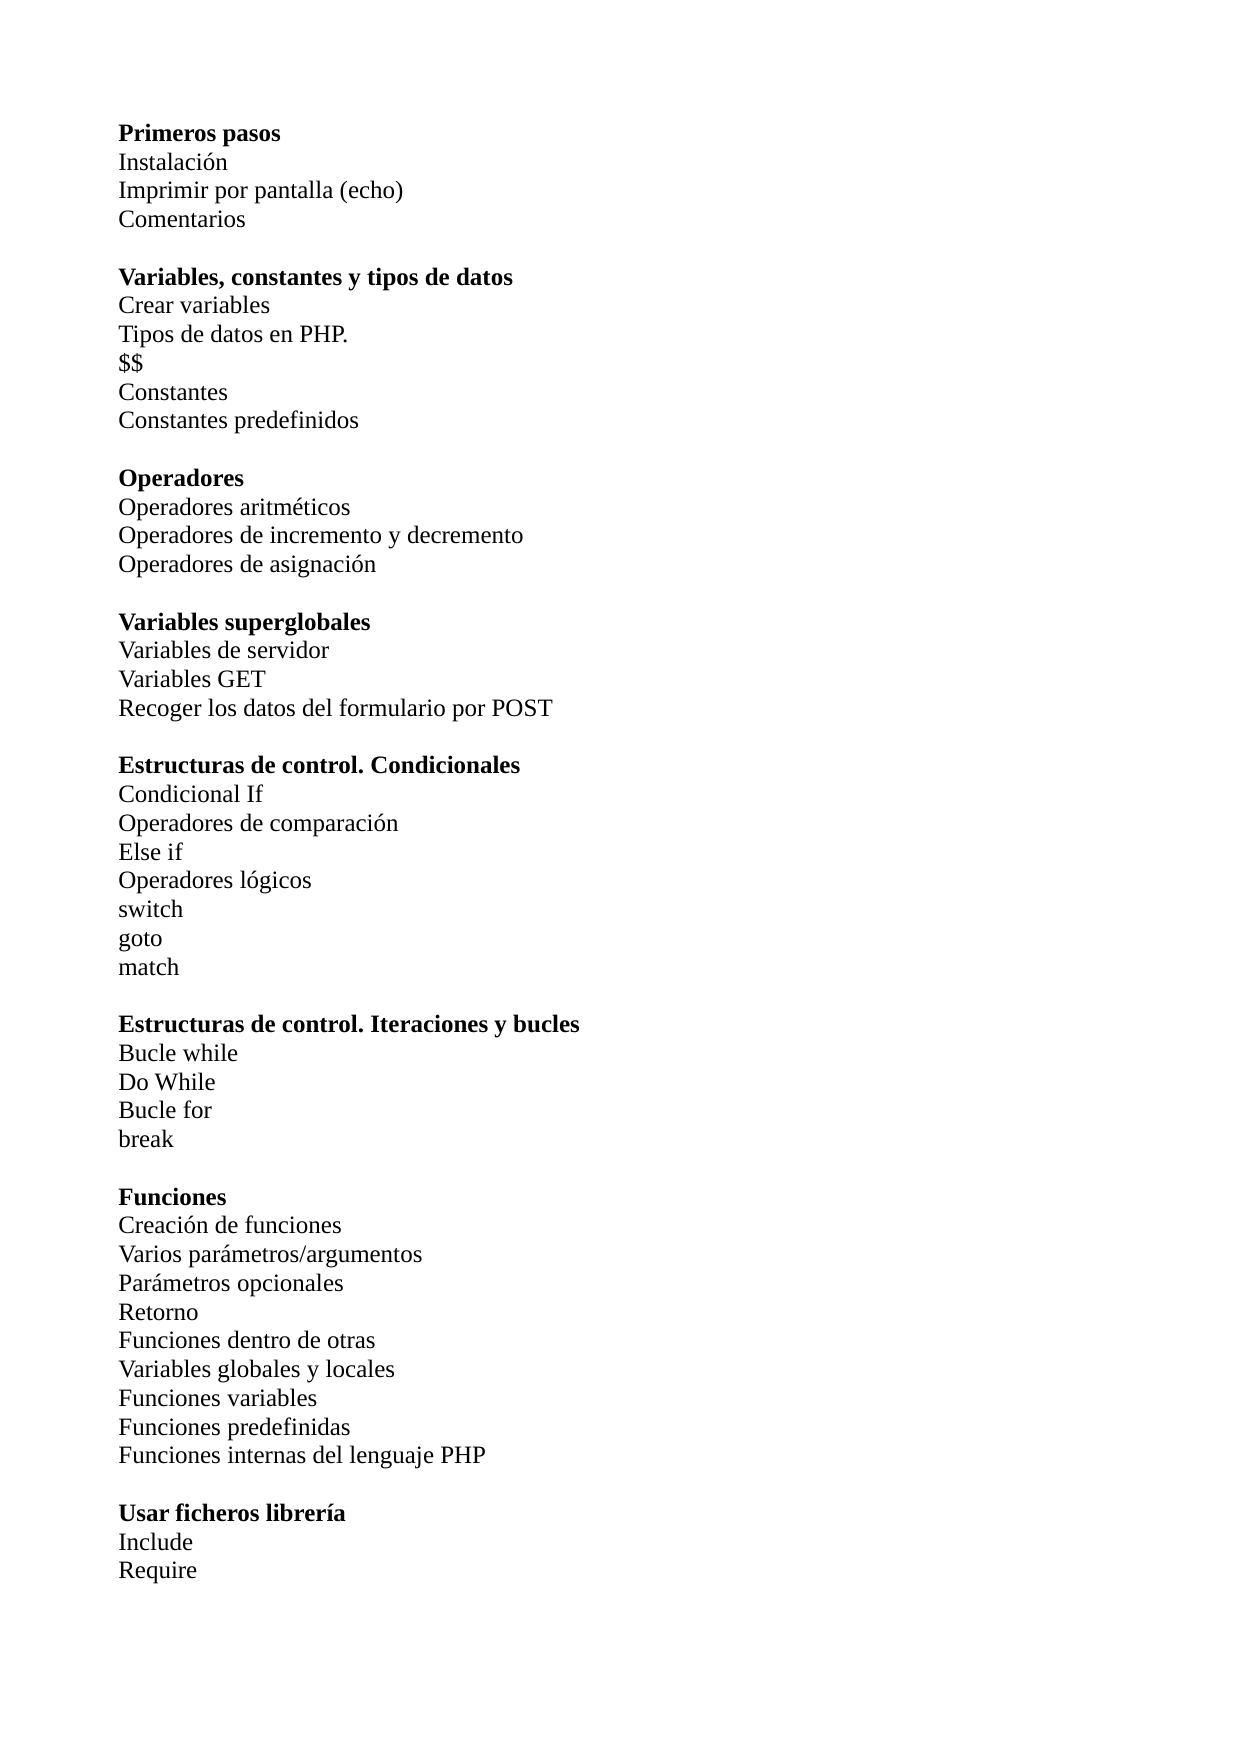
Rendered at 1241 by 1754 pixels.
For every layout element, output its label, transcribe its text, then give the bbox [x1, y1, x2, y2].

text Constantes [118, 377, 1122, 406]
text Funciones predefinidas [118, 1412, 1122, 1441]
text break [118, 1124, 1122, 1153]
text switch [118, 894, 1122, 923]
text Operadores de incremento y decremento [118, 521, 1122, 549]
text Parámetros opcionales [118, 1268, 1122, 1297]
text Instalación [118, 147, 1122, 176]
text Include [118, 1527, 1122, 1556]
text Estructuras de control. Condicionales [118, 751, 1122, 779]
text Comentarios [118, 204, 1122, 233]
text Constantes predefinidos [118, 406, 1122, 434]
text Recoger los datos del formulario por POST [118, 693, 1122, 722]
text Varios parámetros/argumentos [118, 1239, 1122, 1268]
text Usar ficheros librería [118, 1498, 1122, 1527]
text Condicional If [118, 779, 1122, 808]
text Operadores de comparación [118, 808, 1122, 837]
text Bucle for [118, 1096, 1122, 1124]
text Variables de servidor [118, 636, 1122, 664]
text $$ [118, 348, 1122, 377]
text goto [118, 923, 1122, 952]
text Funciones dentro de otras [118, 1326, 1122, 1354]
text Operadores aritméticos [118, 492, 1122, 521]
text Funciones variables [118, 1383, 1122, 1412]
text Require [118, 1556, 1122, 1584]
text Funciones [118, 1182, 1122, 1211]
text Operadores lógicos [118, 866, 1122, 894]
text Else if [118, 837, 1122, 866]
text Variables, constantes y tipos de datos [118, 262, 1122, 291]
text Retorno [118, 1297, 1122, 1326]
text Estructuras de control. Iteraciones y bucles [118, 1009, 1122, 1038]
text Variables superglobales [118, 607, 1122, 636]
text Bucle while [118, 1038, 1122, 1067]
text Operadores de asignación [118, 549, 1122, 578]
text match [118, 952, 1122, 981]
text Imprimir por pantalla (echo) [118, 176, 1122, 204]
text Tipos de datos en PHP. [118, 319, 1122, 348]
text Variables GET [118, 664, 1122, 693]
text Operadores [118, 463, 1122, 492]
text Primeros pasos [118, 118, 1122, 147]
text Crear variables [118, 291, 1122, 319]
text Funciones internas del lenguaje PHP [118, 1441, 1122, 1469]
text Do While [118, 1067, 1122, 1096]
text Creación de funciones [118, 1211, 1122, 1239]
text Variables globales y locales [118, 1354, 1122, 1383]
